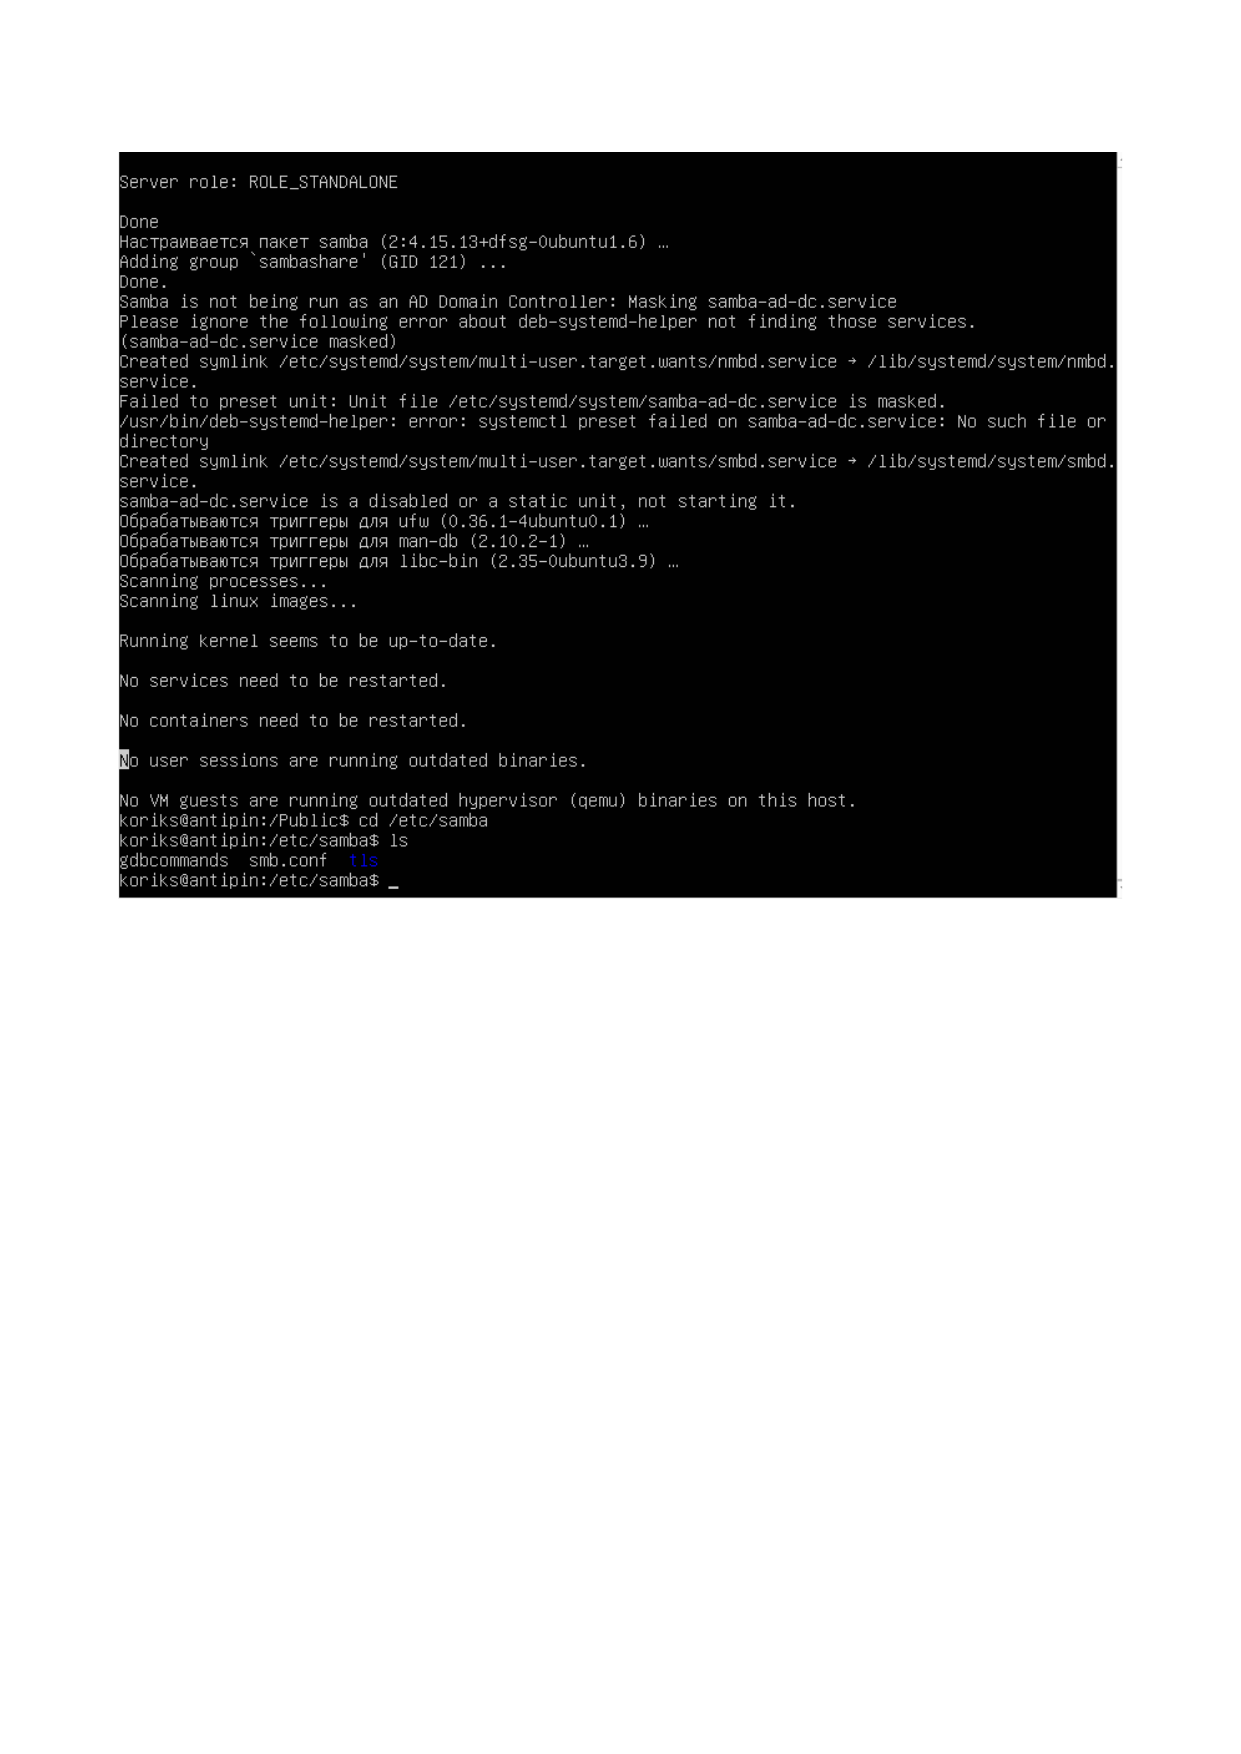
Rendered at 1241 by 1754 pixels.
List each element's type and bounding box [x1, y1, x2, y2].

picture [118, 152, 1123, 899]
